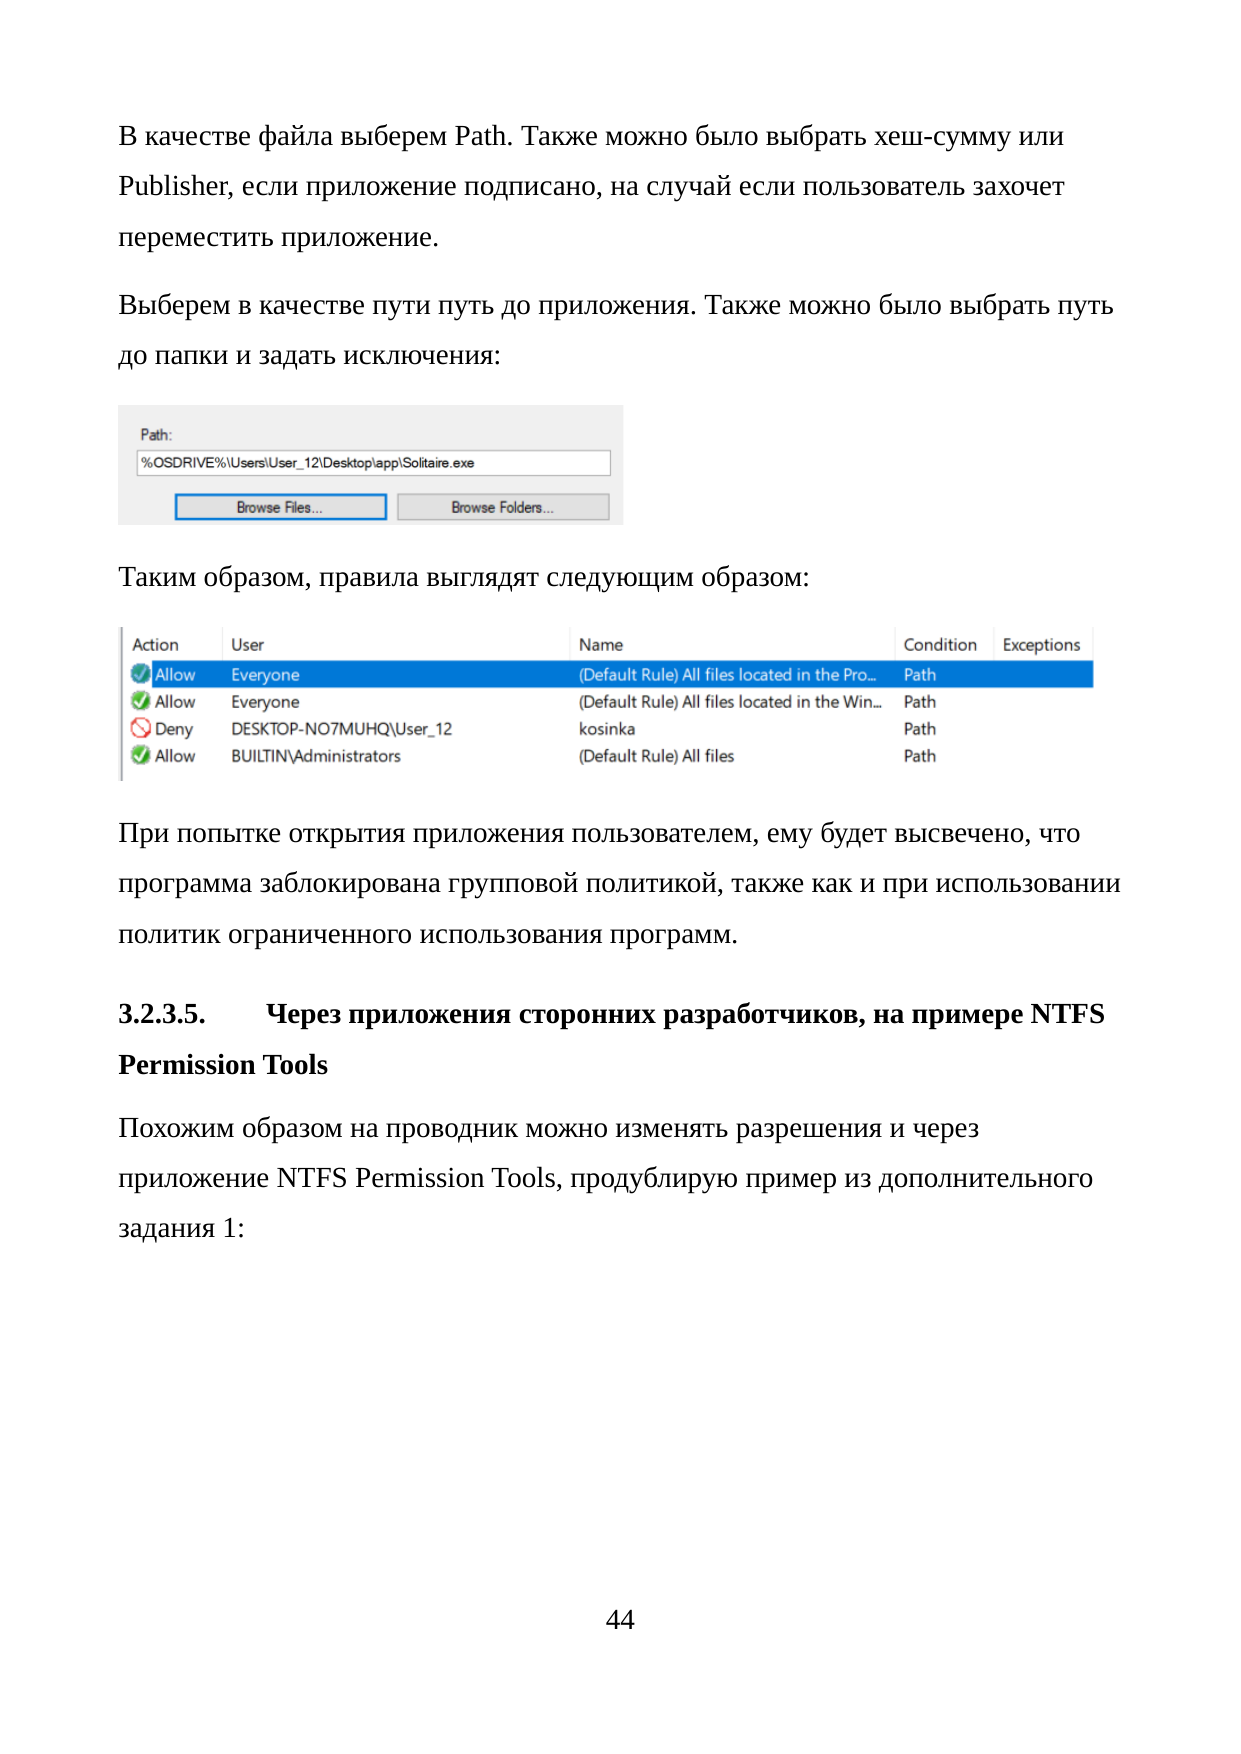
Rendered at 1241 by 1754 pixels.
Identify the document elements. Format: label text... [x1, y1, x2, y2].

text При попытке открытия приложения пользователем, ему будет высвечено, что программа заблокирована групповой политикой, также как и при использовании политик ограниченного использования программ. [118, 815, 1122, 949]
text Похожим образом на проводник можно изменять разрешения и через приложение NTFS Permission Tools, продублирую пример из дополнительного задания 1: [118, 1110, 1122, 1244]
picture [118, 405, 624, 525]
text Таким образом, правила выглядят следующим образом: [118, 559, 1122, 593]
text Выберем в качестве пути путь до приложения. Также можно было выбрать путь до папки и задать исключения: [118, 287, 1122, 371]
text В качестве файла выберем Path. Также можно было выбрать хеш-сумму или Publisher, если приложение подписано, на случай если пользователь захочет переместить приложение. [118, 118, 1122, 252]
picture [118, 627, 1123, 781]
subtitle Через приложения сторонних разработчиков, на примере NTFS Permission Tools [118, 997, 1122, 1080]
